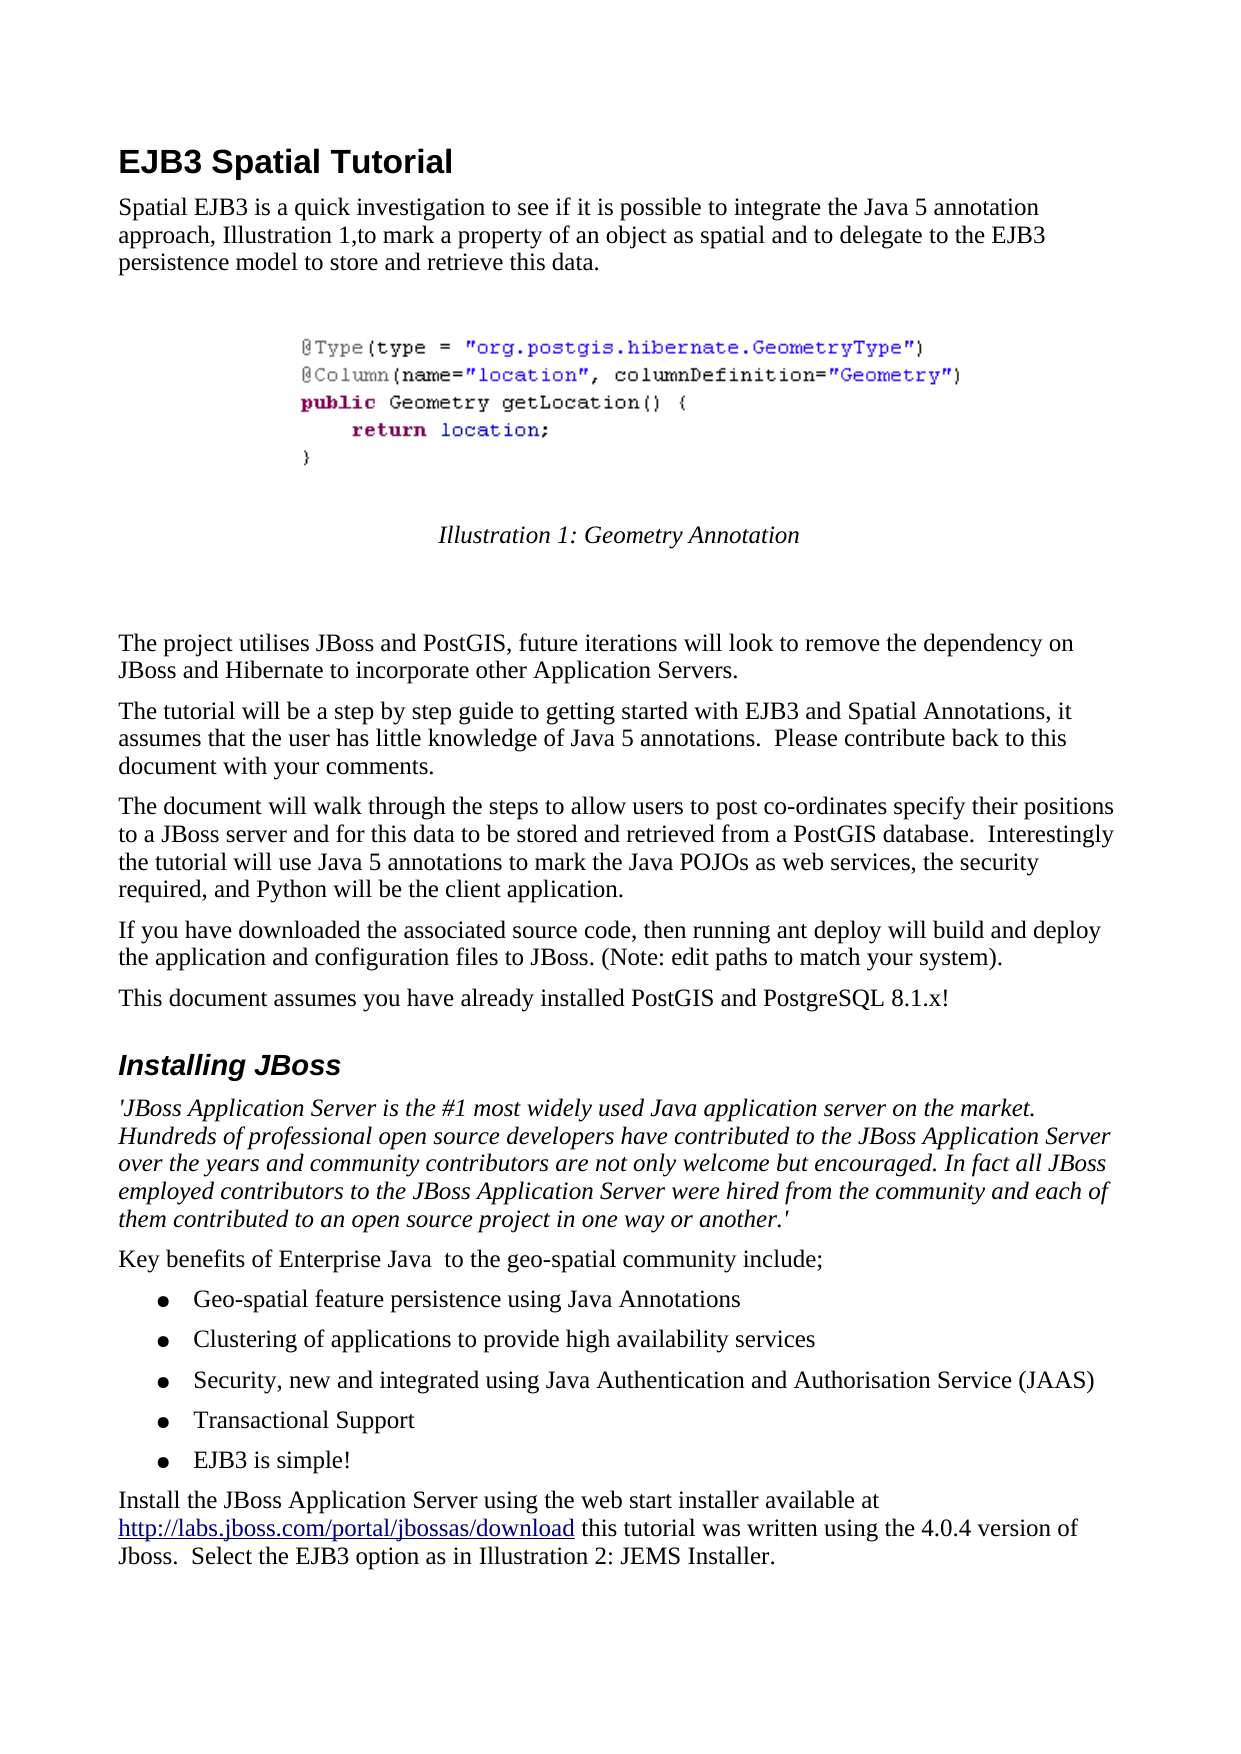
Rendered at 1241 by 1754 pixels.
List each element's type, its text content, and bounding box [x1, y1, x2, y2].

text The document will walk through the steps to allow users to post co-ordinates specify their positions to a JBoss server and for this data to be stored and retrieved from a PostGIS database. Interestingly the tutorial will use Java 5 annotations to mark the Java POJOs as web services, the security required, and Python will be the client application. [118, 792, 1122, 903]
text The project utilises JBoss and PostGIS, future iterations will look to remove the dependency on JBoss and Hibernate to incorporate other Application Servers. [118, 629, 1122, 684]
subtitle Installing JBoss [118, 1049, 1122, 1082]
text If you have downloaded the associated source code, then running ant deploy will build and deploy the application and configuration files to JBoss. (Note: edit paths to match your system). [118, 916, 1122, 971]
text Spatial EJB3 is a quick investigation to see if it is possible to integrate the Java 5 annotation approach, Illustration 1,to mark a property of an object as spatial and to delegate to the EJB3 persistence model to store and retrieve this data. [118, 193, 1122, 276]
subtitle EJB3 Spatial Tutorial [118, 143, 1122, 181]
list Transactional Support [156, 1406, 1122, 1434]
list Geo-spatial feature persistence using Java Annotations [156, 1285, 1122, 1313]
list Security, new and integrated using Java Authentication and Authorisation Service (JAAS) [156, 1366, 1122, 1393]
text The tutorial will be a step by step guide to getting started with EJB3 and Spatial Annotations, it assumes that the user has little knowledge of Java 5 annotations. Please contribute back to this document with your comments. [118, 697, 1122, 780]
list Clustering of applications to provide high availability services [156, 1326, 1122, 1353]
text Key benefits of Enterprise Java to the geo-spatial community include; [118, 1245, 1122, 1273]
text Illustration 1: Geometry Annotation [247, 521, 993, 548]
text This document assumes you have already installed PostGIS and PostgreSQL 8.1.x! [118, 984, 1122, 1011]
list EJB3 is simple! [156, 1446, 1122, 1474]
text Install the JBoss Application Server using the web start installer available at http://labs.jboss.com/portal/jbossas/download this tutorial was written using the 4.0.4 version of Jboss. Select the EJB3 option as in Illustration 2: JEMS Installer. [118, 1486, 1122, 1569]
text 'JBoss Application Server is the #1 most widely used Java application server on the market. Hundreds of professional open source developers have contributed to the JBoss Application Server over the years and community contributors are not only welcome but encouraged. In fact all JBoss employed contributors to the JBoss Application Server were hired from the community and each of them contributed to an open source project in one way or another.' [118, 1094, 1122, 1233]
